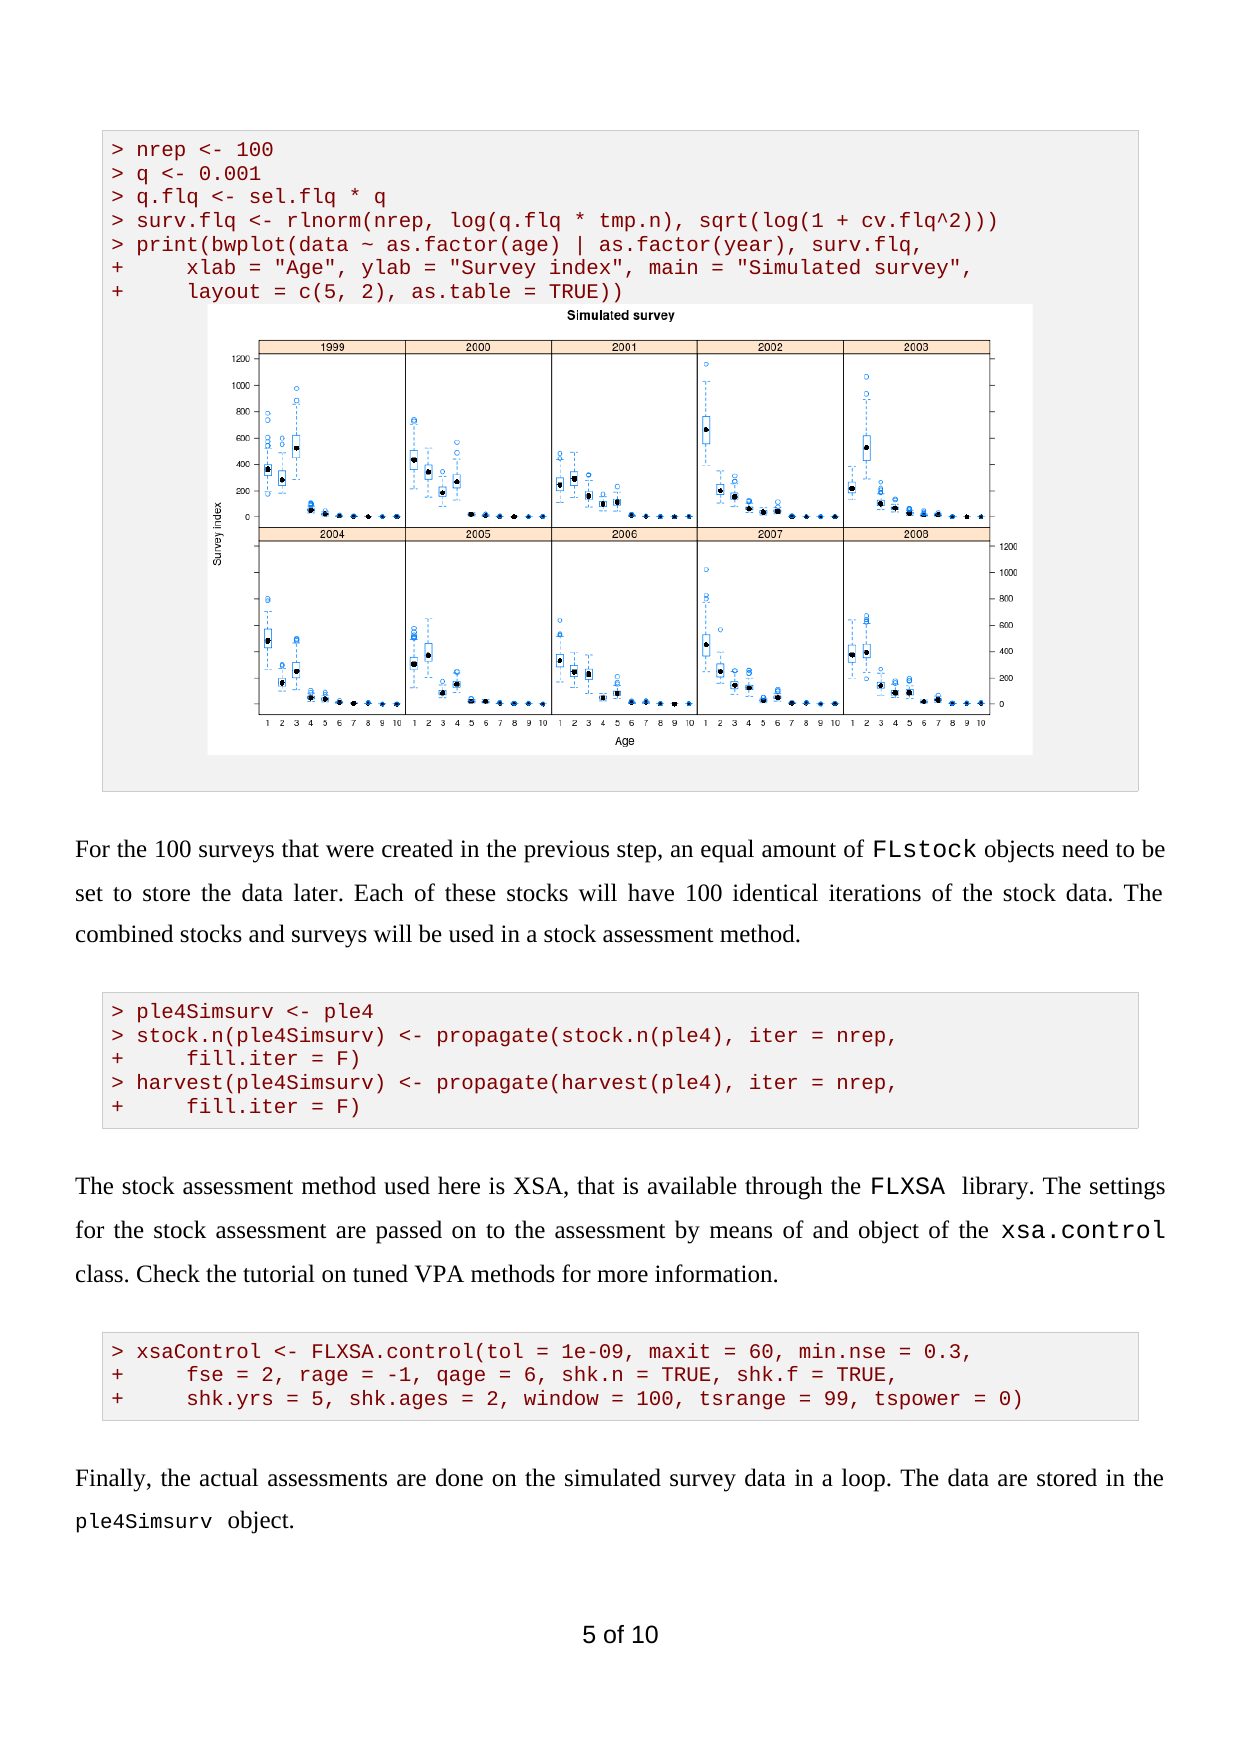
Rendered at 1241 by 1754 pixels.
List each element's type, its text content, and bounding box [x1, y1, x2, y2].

text + xlab = "Age", ylab = "Survey index", main = "Simulated survey", [111, 257, 1129, 281]
text The stock assessment method used here is XSA, that is available through the FLXSA library. The settings for the stock assessment are passed on to the assessment by means of and object of the xsa.control class. Check the tutorial on tuned VPA methods for more information. [75, 980, 1166, 1288]
text + fill.iter = F) [111, 1096, 1129, 1119]
text + fse = 2, rage = -1, qage = 6, shk.n = TRUE, shk.f = TRUE, [111, 1364, 1129, 1388]
text > xsaControl <- FLXSA.control(tol = 1e-09, maxit = 60, min.nse = 0.3, [111, 1341, 1129, 1364]
text > nrep <- 100 [111, 139, 1129, 163]
text > q <- 0.001 [111, 163, 1129, 186]
text + fill.iter = F) [111, 1048, 1129, 1072]
text > q.flq <- sel.flq * q [111, 186, 1129, 210]
text > stock.n(ple4Simsurv) <- propagate(stock.n(ple4), iter = nrep, [111, 1025, 1129, 1048]
text + layout = c(5, 2), as.table = TRUE)) [111, 281, 1129, 304]
text + shk.yrs = 5, shk.ages = 2, window = 100, tsrange = 99, tspower = 0) [111, 1388, 1129, 1412]
text > print(bwplot(data ~ as.factor(age) | as.factor(year), surv.flq, [111, 234, 1129, 257]
text Finally, the actual assessments are done on the simulated survey data in a loop. The data are stored in the ple4Simsurv object. [75, 1320, 1166, 1536]
text > ple4Simsurv <- ple4 [111, 1001, 1129, 1025]
text > surv.flq <- rlnorm(nrep, log(q.flq * tmp.n), sqrt(log(1 + cv.flq^2))) [111, 210, 1129, 234]
text For the 100 surveys that were created in the previous step, an equal amount of FLstock objects need to be set to store the data later. Each of these stocks will have 100 identical iterations of the stock data. The combined stocks and surveys will be used in a stock assessment method. [75, 118, 1166, 948]
text > harvest(ple4Simsurv) <- propagate(harvest(ple4), iter = nrep, [111, 1072, 1129, 1096]
picture [207, 304, 1033, 755]
